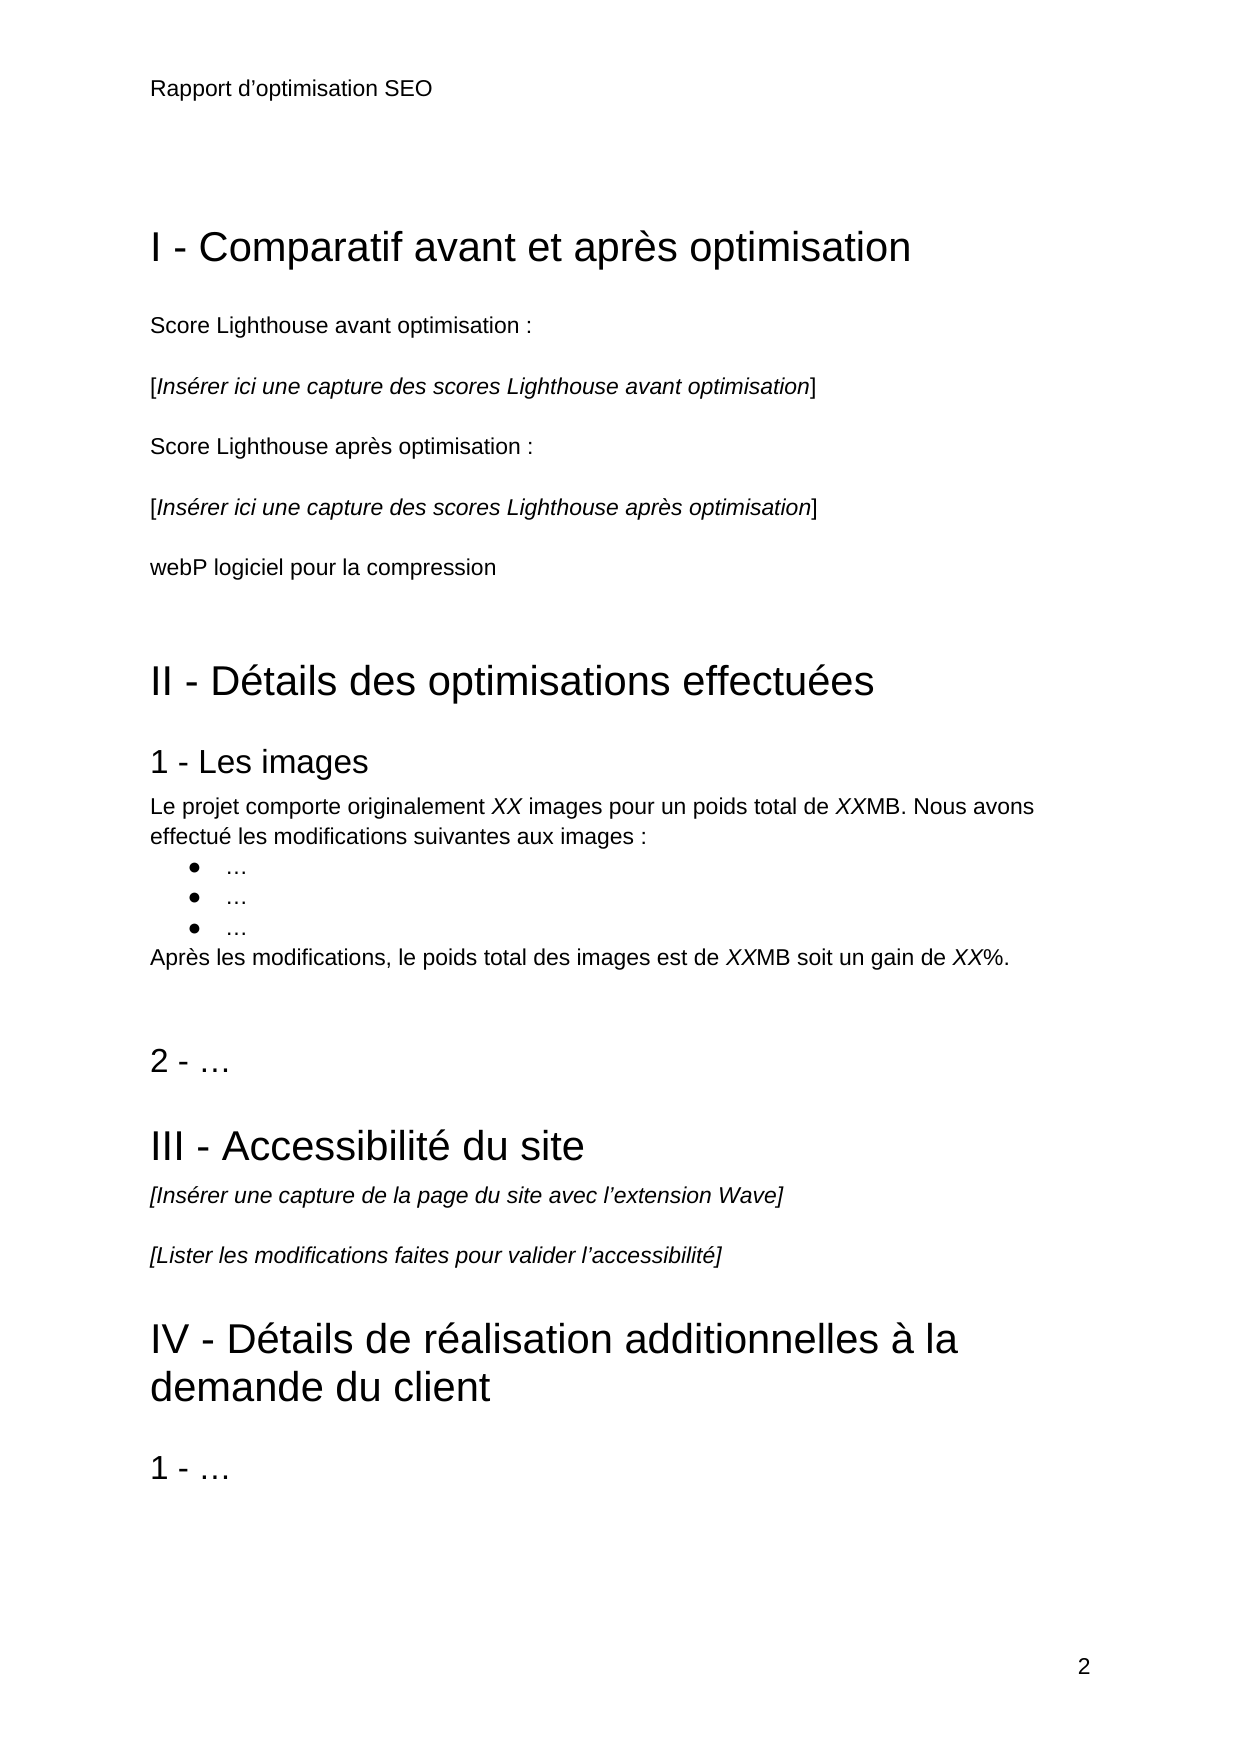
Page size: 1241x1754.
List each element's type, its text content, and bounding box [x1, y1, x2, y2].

text [Insérer ici une capture des scores Lighthouse avant optimisation] [150, 373, 1090, 399]
subtitle 1 - Les images [150, 742, 1090, 780]
subtitle IV - Détails de réalisation additionnelles à la demande du client [150, 1314, 1090, 1410]
text webP logiciel pour la compression [150, 554, 1090, 581]
subtitle II - Détails des optimisations effectuées [150, 656, 1090, 704]
subtitle 1 - … [150, 1448, 1090, 1486]
text [Lister les modifications faites pour valider l’accessibilité] [150, 1242, 1090, 1269]
list … [187, 853, 1090, 879]
text Score Lighthouse après optimisation : [150, 433, 1090, 460]
text [Insérer ici une capture des scores Lighthouse après optimisation] [150, 494, 1090, 520]
text Score Lighthouse avant optimisation : [150, 312, 1090, 339]
text Le projet comporte originalement XX images pour un poids total de XXMB. Nous avons effectué les modifications suivantes aux images : [150, 793, 1090, 849]
text [Insérer une capture de la page du site avec l’extension Wave] [150, 1182, 1090, 1208]
list … [187, 883, 1090, 909]
text Après les modifications, le poids total des images est de XXMB soit un gain de XX%. [150, 944, 1090, 970]
subtitle III - Accessibilité du site [150, 1122, 1090, 1169]
subtitle I - Comparatif avant et après optimisation [150, 222, 1090, 270]
list … [187, 913, 1090, 940]
subtitle 2 - … [150, 1042, 1090, 1080]
